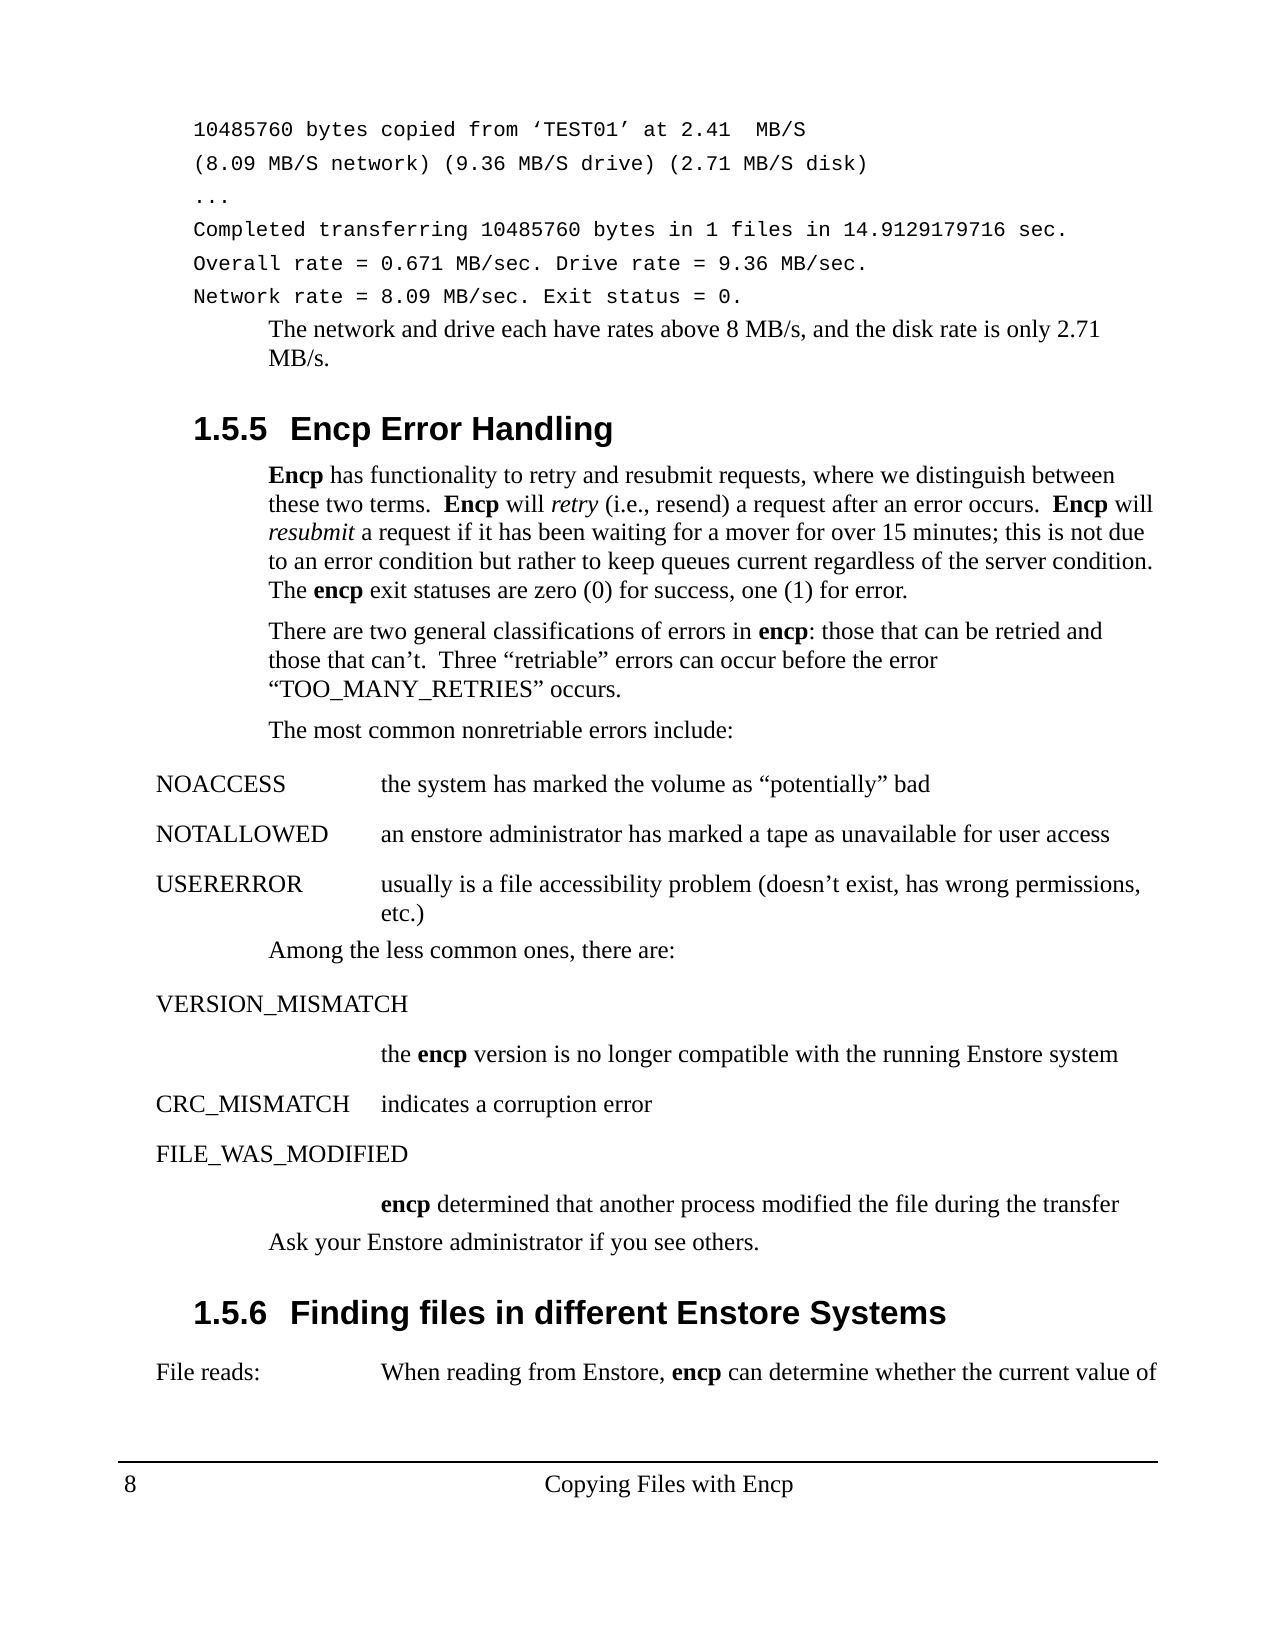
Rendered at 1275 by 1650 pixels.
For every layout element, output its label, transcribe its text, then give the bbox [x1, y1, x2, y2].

list VERSION_MISMATCH [156, 989, 1157, 1018]
text The most common nonretriable errors include: [268, 715, 1157, 744]
list File reads: When reading from Enstore, encp can determine whether the current value of $ENSTORE_CONFIG_HOST (see section ) is pointing to the Enstore system that contains the requested file. If it points to the wrong one, encp will try the other Enstore installations to find the requested file. If the file is found, encp will retrieve the file; if the file is not found on any Enstore system, an error is returned to the user. [156, 1356, 1157, 1385]
text ... [193, 185, 1157, 210]
text The network and drive each have rates above 8 MB/s, and the disk rate is only 2.71 MB/s. [268, 314, 1157, 371]
list NOACCESS the system has marked the volume as “potentially” bad [156, 769, 1157, 798]
list FILE_WAS_MODIFIED [156, 1139, 1157, 1168]
text (8.09 MB/S network) (9.36 MB/S drive) (2.71 MB/S disk) [193, 151, 1157, 176]
text Overall rate = 0.671 MB/sec. Drive rate = 9.36 MB/sec. [193, 251, 1157, 276]
list encp determined that another process modified the file during the transfer [156, 1189, 1157, 1218]
list CRC_MISMATCH indicates a corruption error [156, 1089, 1157, 1118]
text Network rate = 8.09 MB/sec. Exit status = 0. [193, 285, 1157, 310]
list USERERROR usually is a file accessibility problem (doesn’t exist, has wrong permissions, etc.) [156, 869, 1157, 927]
text Ask your Enstore administrator if you see others. [268, 1227, 1157, 1255]
text Completed transferring 10485760 bytes in 1 files in 14.9129179716 sec. [193, 218, 1157, 243]
text Encp has functionality to retry and resubmit requests, where we distinguish between these two terms. Encp will retry (i.e., resend) a request after an error occurs. Encp will resubmit a request if it has been waiting for a mover for over 15 minutes; this is not due to an error condition but rather to keep queues current regardless of the server condition. The encp exit statuses are zero (0) for success, one (1) for error. [268, 460, 1157, 604]
list the encp version is no longer compatible with the running Enstore system [156, 1039, 1157, 1068]
text 10485760 bytes copied from ‘TEST01’ at 2.41 MB/S [193, 118, 1157, 143]
text There are two general classifications of errors in encp: those that can be retried and those that can’t. Three “retriable” errors can occur before the error “TOO_MANY_RETRIES” occurs. [268, 616, 1157, 702]
subtitle Encp Error Handling [156, 409, 1157, 447]
subtitle Finding files in different Enstore Systems [156, 1293, 1157, 1331]
list NOTALLOWED an enstore administrator has marked a tape as unavailable for user access [156, 819, 1157, 848]
text Among the less common ones, there are: [268, 935, 1157, 964]
